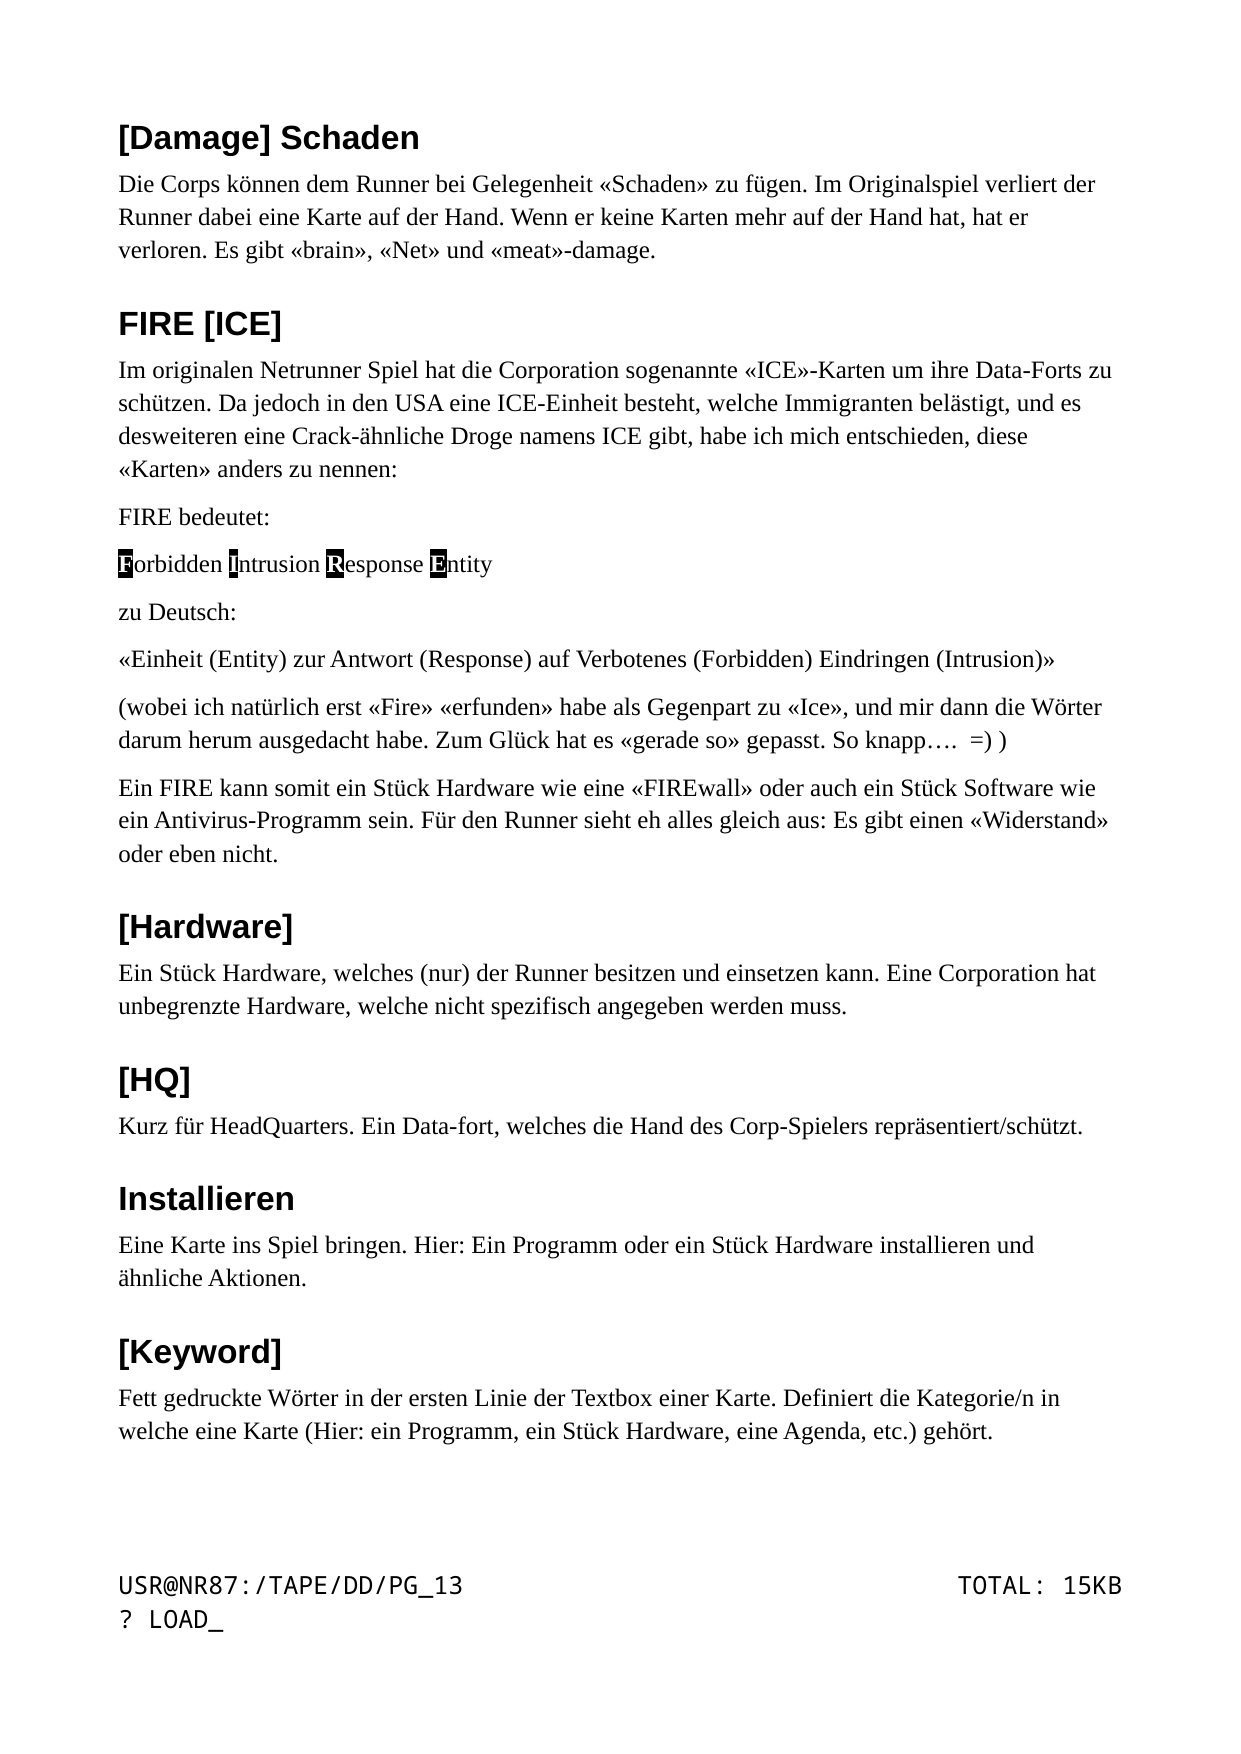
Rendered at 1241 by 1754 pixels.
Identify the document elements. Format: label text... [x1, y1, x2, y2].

text Die Corps können dem Runner bei Gelegenheit «Schaden» zu fügen. Im Originalspiel verliert der Runner dabei eine Karte auf der Hand. Wenn er keine Karten mehr auf der Hand hat, hat er verloren. Es gibt «brain», «Net» und «meat»-damage. [118, 169, 1122, 264]
subtitle [Damage] Schaden [118, 118, 1122, 157]
text Eine Karte ins Spiel bringen. Hier: Ein Programm oder ein Stück Hardware installieren und ähnliche Aktionen. [118, 1230, 1122, 1292]
text Ein FIRE kann somit ein Stück Hardware wie eine «FIREwall» oder auch ein Stück Software wie ein Antivirus-Programm sein. Für den Runner sieht eh alles gleich aus: Es gibt einen «Widerstand» oder eben nicht. [118, 773, 1122, 867]
text Forbidden Intrusion Response Entity [118, 549, 1122, 578]
text Ein Stück Hardware, welches (nur) der Runner besitzen und einsetzen kann. Eine Corporation hat unbegrenzte Hardware, welche nicht spezifisch angegeben werden muss. [118, 958, 1122, 1020]
subtitle FIRE [ICE] [118, 304, 1122, 342]
subtitle [Keyword] [118, 1332, 1122, 1371]
text FIRE bedeutet: [118, 502, 1122, 530]
text Kurz für HeadQuarters. Ein Data-fort, welches die Hand des Corp-Spielers repräsentiert/schützt. [118, 1111, 1122, 1139]
text zu Deutsch: [118, 597, 1122, 626]
subtitle [Hardware] [118, 907, 1122, 946]
text «Einheit (Entity) zur Antwort (Response) auf Verbotenes (Forbidden) Eindringen (Intrusion)» [118, 644, 1122, 673]
subtitle [HQ] [118, 1060, 1122, 1098]
text Im originalen Netrunner Spiel hat die Corporation sogenannte «ICE»-Karten um ihre Data-Forts zu schützen. Da jedoch in den USA eine ICE-Einheit besteht, welche Immigranten belästigt, und es desweiteren eine Crack-ähnliche Droge namens ICE gibt, habe ich mich entschieden, diese «Karten» anders zu nennen: [118, 355, 1122, 483]
text Fett gedruckte Wörter in der ersten Linie der Textbox einer Karte. Definiert die Kategorie/n in welche eine Karte (Hier: ein Programm, ein Stück Hardware, eine Agenda, etc.) gehört. [118, 1383, 1122, 1445]
subtitle Installieren [118, 1179, 1122, 1218]
text (wobei ich natürlich erst «Fire» «erfunden» habe als Gegenpart zu «Ice», und mir dann die Wörter darum herum ausgedacht habe. Zum Glück hat es «gerade so» gepasst. So knapp…. =) ) [118, 692, 1122, 754]
